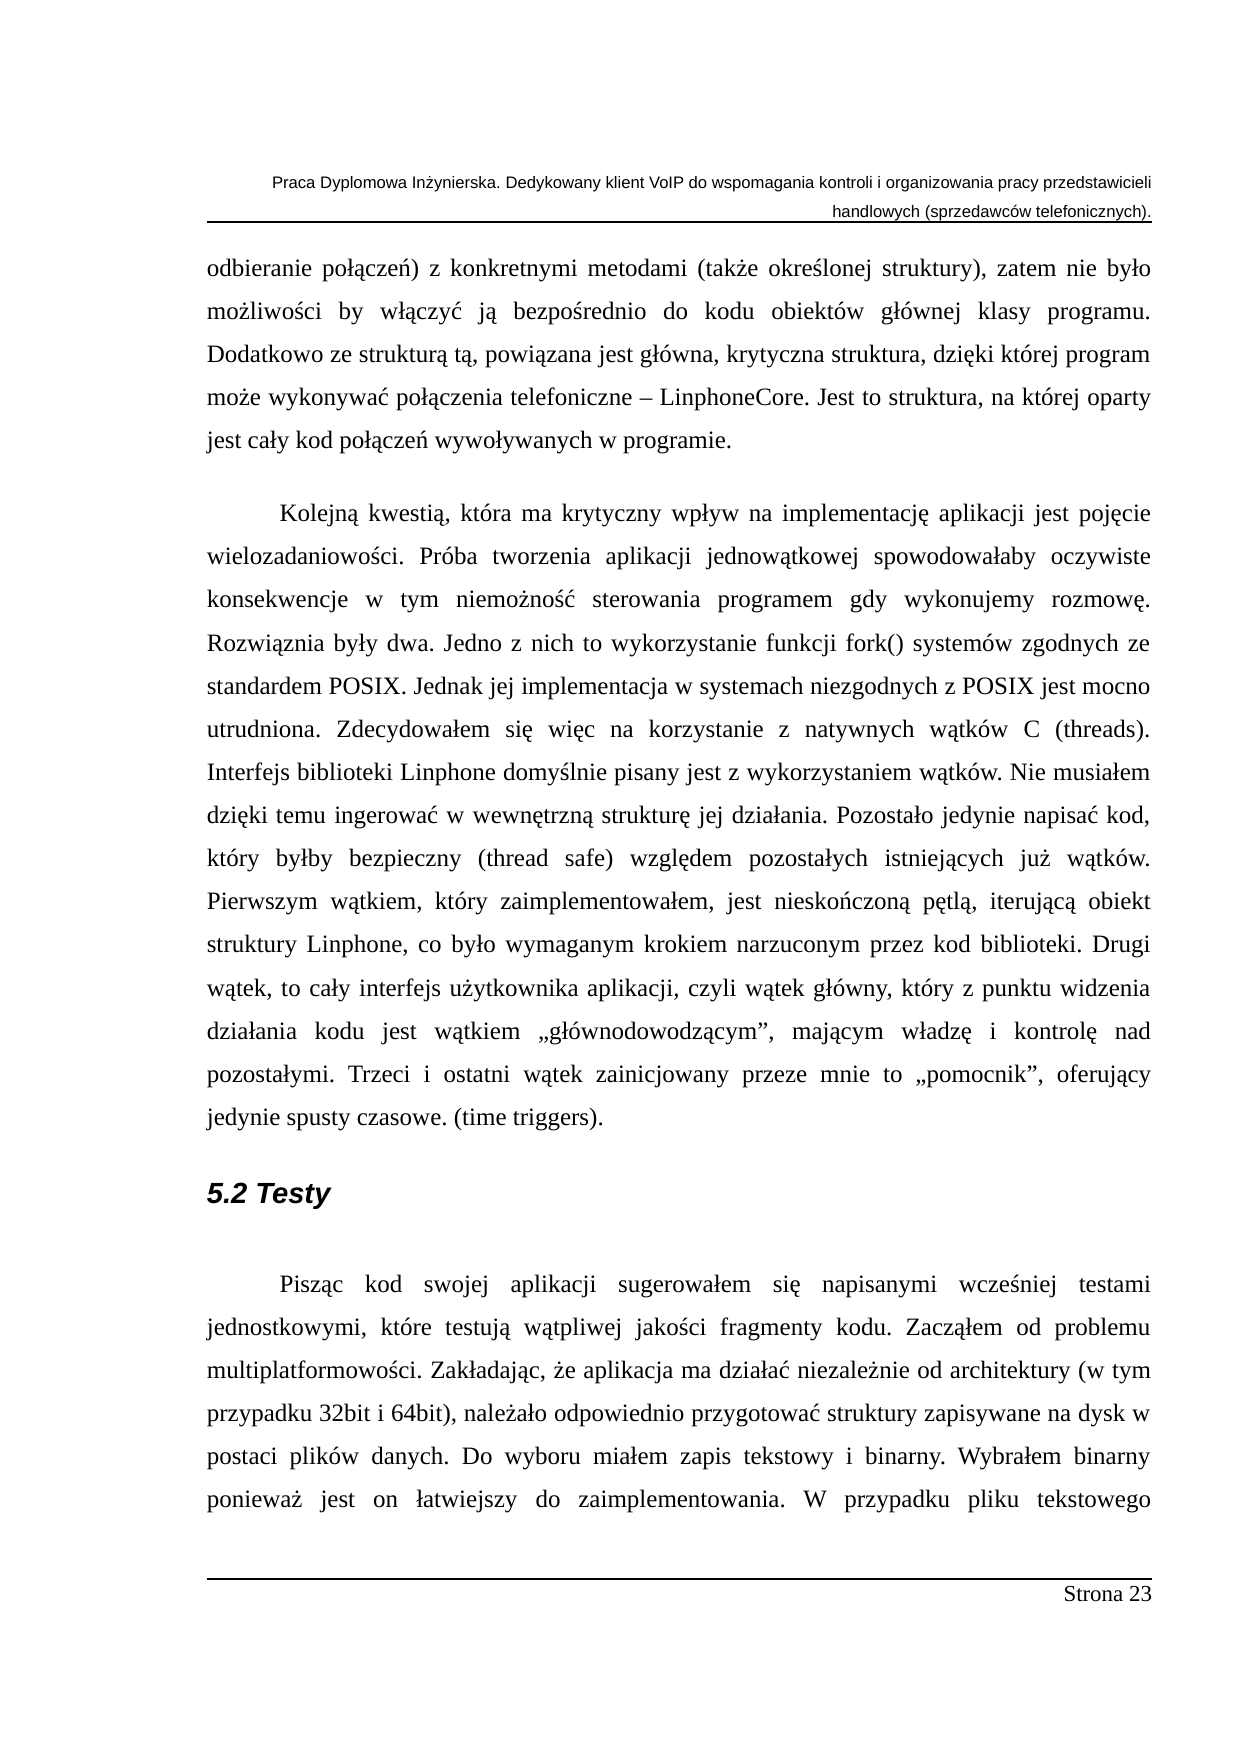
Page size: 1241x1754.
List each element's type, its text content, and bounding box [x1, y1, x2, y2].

subtitle 5.2 Testy [207, 1176, 1152, 1209]
text Kolejną kwestią, która ma krytyczny wpływ na implementację aplikacji jest pojęcie wielozadaniowości. Próba tworzenia aplikacji jednowątkowej spowodowałaby oczywiste konsekwencje w tym niemożność sterowania programem gdy wykonujemy rozmowę. Rozwiąznia były dwa. Jedno z nich to wykorzystanie funkcji fork() systemów zgodnych ze standardem POSIX. Jednak jej implementacja w systemach niezgodnych z POSIX jest mocno utrudniona. Zdecydowałem się więc na korzystanie z natywnych wątków C (threads). Interfejs biblioteki Linphone domyślnie pisany jest z wykorzystaniem wątków. Nie musiałem dzięki temu ingerować w wewnętrzną strukturę jej działania. Pozostało jedynie napisać kod, który byłby bezpieczny (thread safe) względem pozostałych istniejących już wątków. Pierwszym wątkiem, który zaimplementowałem, jest nieskończoną pętlą, iterującą obiekt struktury Linphone, co było wymaganym krokiem narzuconym przez kod biblioteki. Drugi wątek, to cały interfejs użytkownika aplikacji, czyli wątek główny, który z punktu widzenia działania kodu jest wątkiem „głównodowodzącym”, mającym władzę i kontrolę nad pozostałymi. Trzeci i ostatni wątek zainicjowany przeze mnie to „pomocnik”, oferujący jedynie spusty czasowe. (time triggers). [207, 498, 1152, 1131]
text odbieranie połączeń) z konkretnymi metodami (także określonej struktury), zatem nie było możliwości by włączyć ją bezpośrednio do kodu obiektów głównej klasy programu. Dodatkowo ze strukturą tą, powiązana jest główna, krytyczna struktura, dzięki której program może wykonywać połączenia telefoniczne – LinphoneCore. Jest to struktura, na której oparty jest cały kod połączeń wywoływanych w programie. [207, 253, 1152, 454]
text Pisząc kod swojej aplikacji sugerowałem się napisanymi wcześniej testami jednostkowymi, które testują wątpliwej jakości fragmenty kodu. Zacząłem od problemu multiplatformowości. Zakładając, że aplikacja ma działać niezależnie od architektury (w tym przypadku 32bit i 64bit), należało odpowiednio przygotować struktury zapisywane na dysk w postaci plików danych. Do wyboru miałem zapis tekstowy i binarny. Wybrałem binarny ponieważ jest on łatwiejszy do zaimplementowania. W przypadku pliku tekstowego [207, 1269, 1152, 1513]
